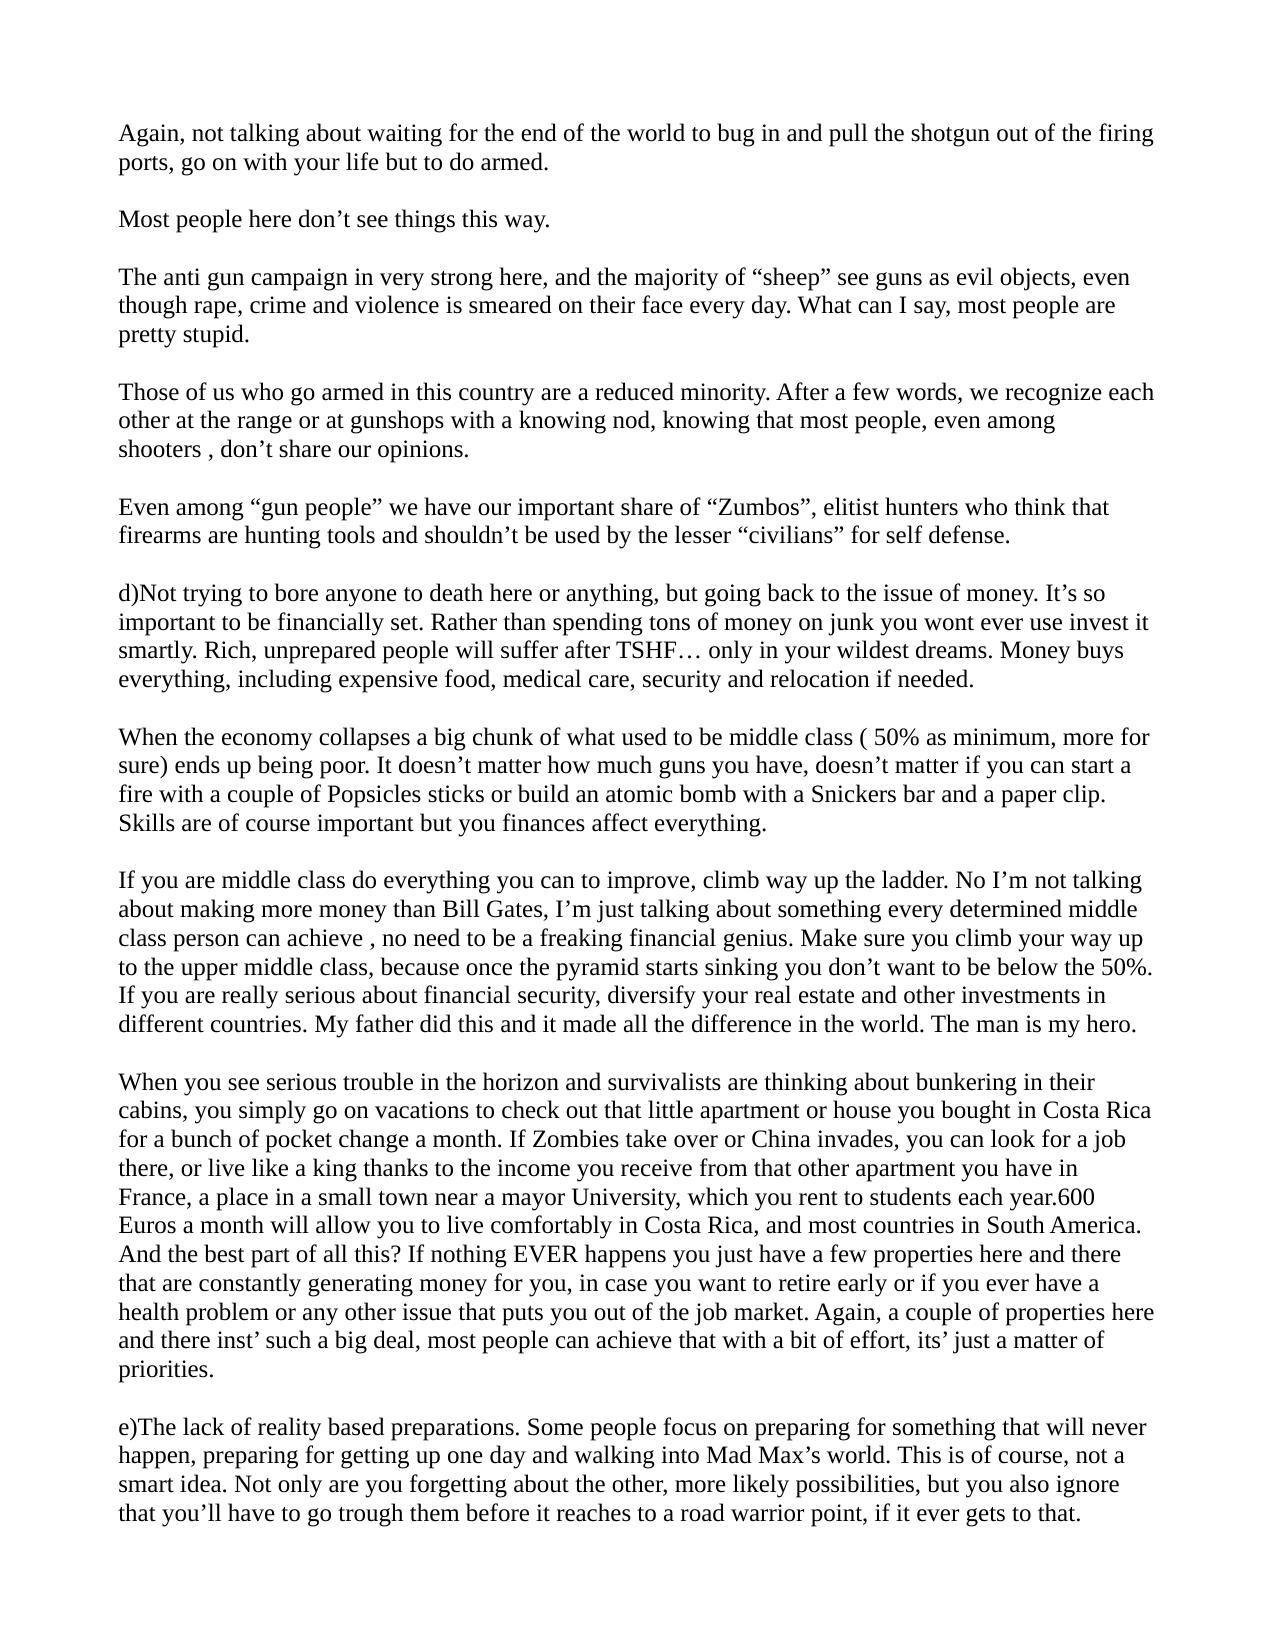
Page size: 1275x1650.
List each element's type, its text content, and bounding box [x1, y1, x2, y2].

text Again, not talking about waiting for the end of the world to bug in and pull the shotgun out of the firing ports, go on with your life but to do armed. [118, 118, 1157, 176]
text Those of us who go armed in this country are a reduced minority. After a few words, we recognize each other at the range or at gunshops with a knowing nod, knowing that most people, even among shooters , don’t share our opinions. [118, 377, 1157, 463]
text d)Not trying to bore anyone to death here or anything, but going back to the issue of money. It’s so important to be financially set. Rather than spending tons of money on junk you wont ever use invest it smartly. Rich, unprepared people will suffer after TSHF… only in your wildest dreams. Money buys everything, including expensive food, medical care, security and relocation if needed. [118, 578, 1157, 693]
text Even among “gun people” we have our important share of “Zumbos”, elitist hunters who think that firearms are hunting tools and shouldn’t be used by the lesser “civilians” for self defense. [118, 492, 1157, 549]
text When the economy collapses a big chunk of what used to be middle class ( 50% as minimum, more for sure) ends up being poor. It doesn’t matter how much guns you have, doesn’t matter if you can start a fire with a couple of Popsicles sticks or build an atomic bomb with a Snickers bar and a paper clip. Skills are of course important but you finances affect everything. [118, 722, 1157, 837]
text If you are really serious about financial security, diversify your real estate and other investments in different countries. My father did this and it made all the difference in the world. The man is my hero. [118, 981, 1157, 1038]
text When you see serious trouble in the horizon and survivalists are thinking about bunkering in their cabins, you simply go on vacations to check out that little apartment or house you bought in Costa Rica for a bunch of pocket change a month. If Zombies take over or China invades, you can look for a job there, or live like a king thanks to the income you receive from that other apartment you have in France, a place in a small town near a mayor University, which you rent to students each year.600 Euros a month will allow you to live comfortably in Costa Rica, and most countries in South America. And the best part of all this? If nothing EVER happens you just have a few properties here and there that are constantly generating money for you, in case you want to retire early or if you ever have a health problem or any other issue that puts you out of the job market. Again, a couple of properties here and there inst’ such a big deal, most people can achieve that with a bit of effort, its’ just a matter of priorities. [118, 1067, 1157, 1383]
text Most people here don’t see things this way. [118, 204, 1157, 233]
text e)The lack of reality based preparations. Some people focus on preparing for something that will never happen, preparing for getting up one day and walking into Mad Max’s world. This is of course, not a smart idea. Not only are you forgetting about the other, more likely possibilities, but you also ignore that you’ll have to go trough them before it reaches to a road warrior point, if it ever gets to that. [118, 1412, 1157, 1527]
text The anti gun campaign in very strong here, and the majority of “sheep” see guns as evil objects, even though rape, crime and violence is smeared on their face every day. What can I say, most people are pretty stupid. [118, 262, 1157, 348]
text If you are middle class do everything you can to improve, climb way up the ladder. No I’m not talking about making more money than Bill Gates, I’m just talking about something every determined middle class person can achieve , no need to be a freaking financial genius. Make sure you climb your way up to the upper middle class, because once the pyramid starts sinking you don’t want to be below the 50%. [118, 866, 1157, 981]
